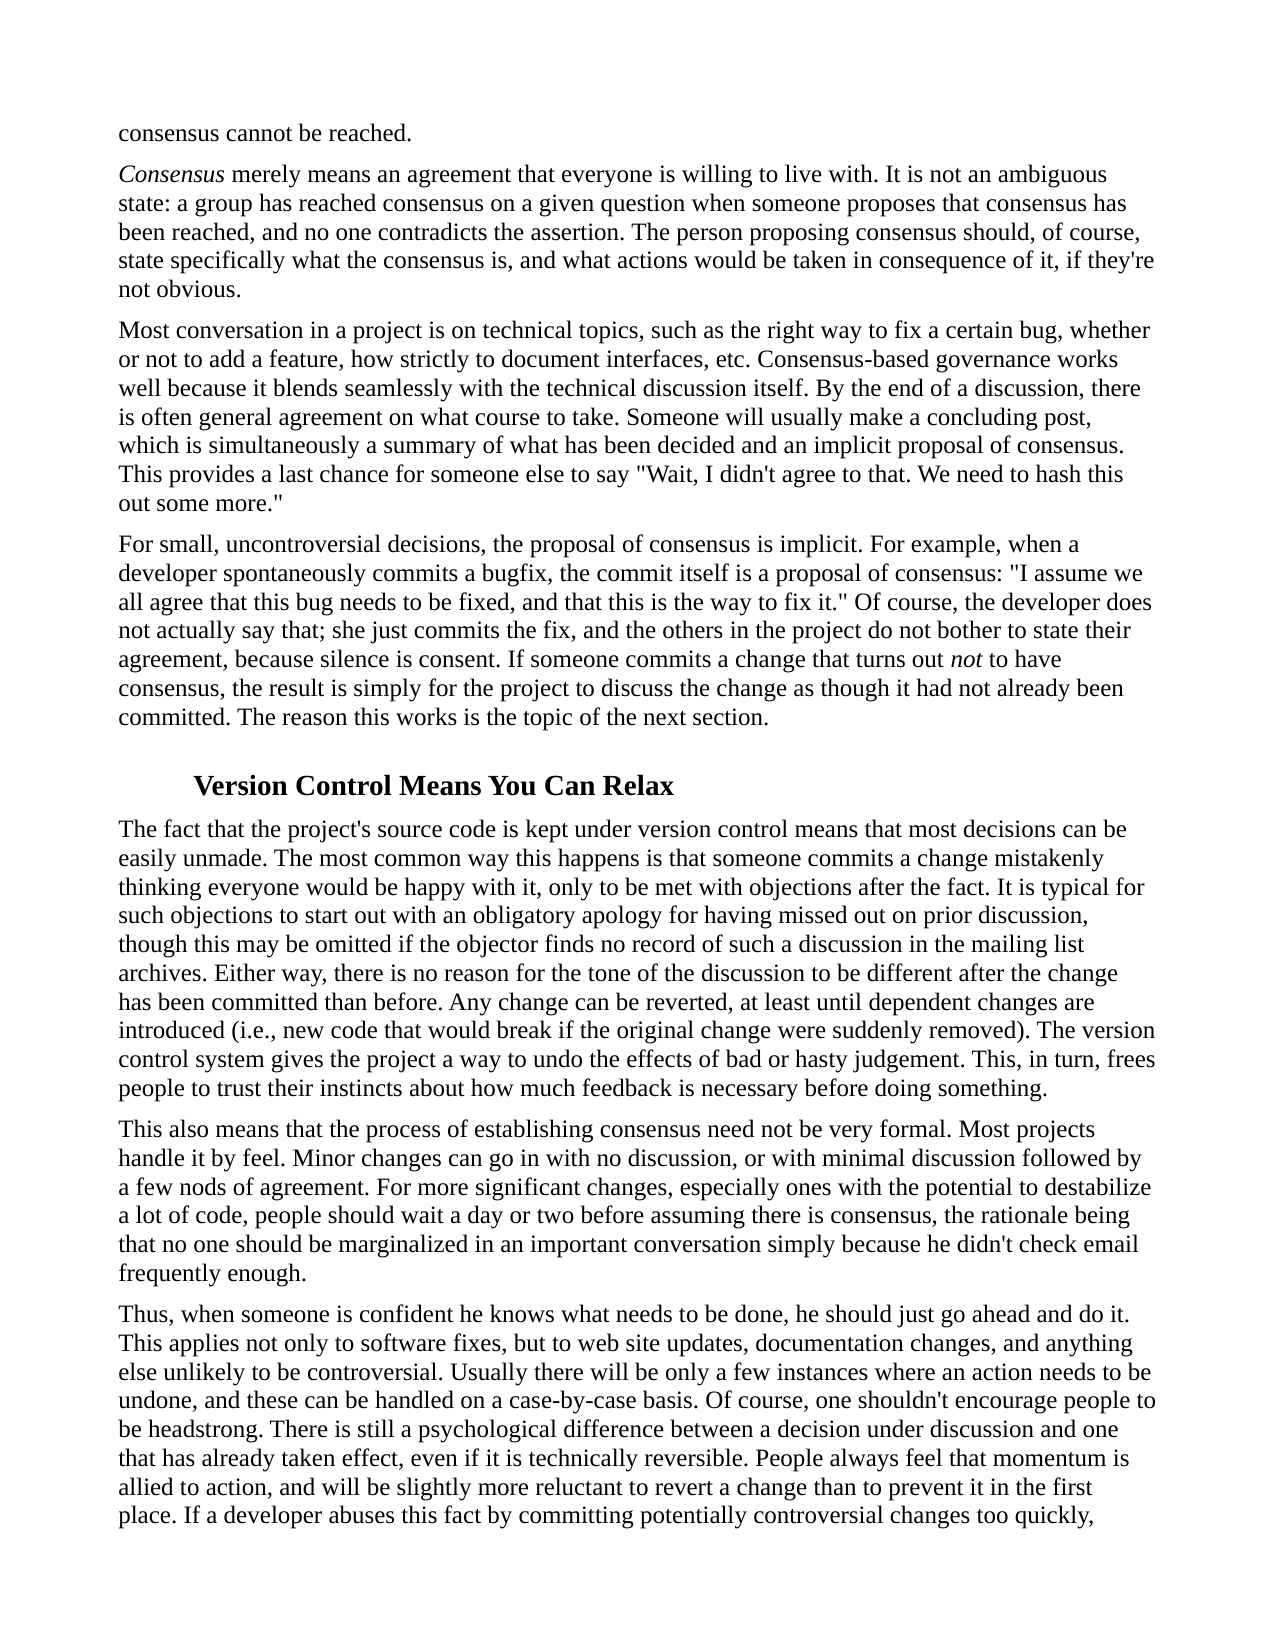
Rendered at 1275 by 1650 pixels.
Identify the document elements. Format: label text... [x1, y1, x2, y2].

text Thus, when someone is confident he knows what needs to be done, he should just go ahead and do it. This applies not only to software fixes, but to web site updates, documentation changes, and anything else unlikely to be controversial. Usually there will be only a few instances where an action needs to be undone, and these can be handled on a case-by-case basis. Of course, one shouldn't encourage people to be headstrong. There is still a psychological difference between a decision under discussion and one that has already taken effect, even if it is technically reversible. People always feel that momentum is allied to action, and will be slightly more reluctant to revert a change than to prevent it in the first place. If a developer abuses this fact by committing potentially controversial changes too quickly, [118, 1299, 1157, 1529]
text For small, uncontroversial decisions, the proposal of consensus is implicit. For example, when a developer spontaneously commits a bugfix, the commit itself is a proposal of consensus: "I assume we all agree that this bug needs to be fixed, and that this is the way to fix it." Of course, the developer does not actually say that; she just commits the fix, and the others in the project do not bother to state their agreement, because silence is consent. If someone commits a change that turns out not to have consensus, the result is simply for the project to discuss the change as though it had not already been committed. The reason this works is the topic of the next section. [118, 529, 1157, 731]
text This also means that the process of establishing consensus need not be very formal. Most projects handle it by feel. Minor changes can go in with no discussion, or with minimal discussion followed by a few nods of agreement. For more significant changes, especially ones with the potential to destabilize a lot of code, people should wait a day or two before assuming there is consensus, the rationale being that no one should be marginalized in an important conversation simply because he didn't check email frequently enough. [118, 1114, 1157, 1287]
text Consensus merely means an agreement that everyone is willing to live with. It is not an ambiguous state: a group has reached consensus on a given question when someone proposes that consensus has been reached, and no one contradicts the assertion. The person proposing consensus should, of course, state specifically what the consensus is, and what actions would be taken in consequence of it, if they're not obvious. [118, 159, 1157, 303]
text The fact that the project's source code is kept under version control means that most decisions can be easily unmade. The most common way this happens is that someone commits a change mistakenly thinking everyone would be happy with it, only to be met with objections after the fact. It is typical for such objections to start out with an obligatory apology for having missed out on prior discussion, though this may be omitted if the objector finds no record of such a discussion in the mailing list archives. Either way, there is no reason for the tone of the discussion to be different after the change has been committed than before. Any change can be reverted, at least until dependent changes are introduced (i.e., new code that would break if the original change were suddenly removed). The version control system gives the project a way to undo the effects of bad or hasty judgement. This, in turn, frees people to trust their instincts about how much feedback is necessary before doing something. [118, 814, 1157, 1102]
text Most conversation in a project is on technical topics, such as the right way to fix a certain bug, whether or not to add a feature, how strictly to document interfaces, etc. Consensus-based governance works well because it blends seamlessly with the technical discussion itself. By the end of a discussion, there is often general agreement on what course to take. Someone will usually make a concluding post, which is simultaneously a summary of what has been decided and an implicit proposal of consensus. This provides a last chance for someone else to say "Wait, I didn't agree to that. We need to hash this out some more." [118, 316, 1157, 517]
text consensus cannot be reached. [118, 118, 1157, 147]
subtitle Version Control Means You Can Relax [118, 768, 1157, 802]
